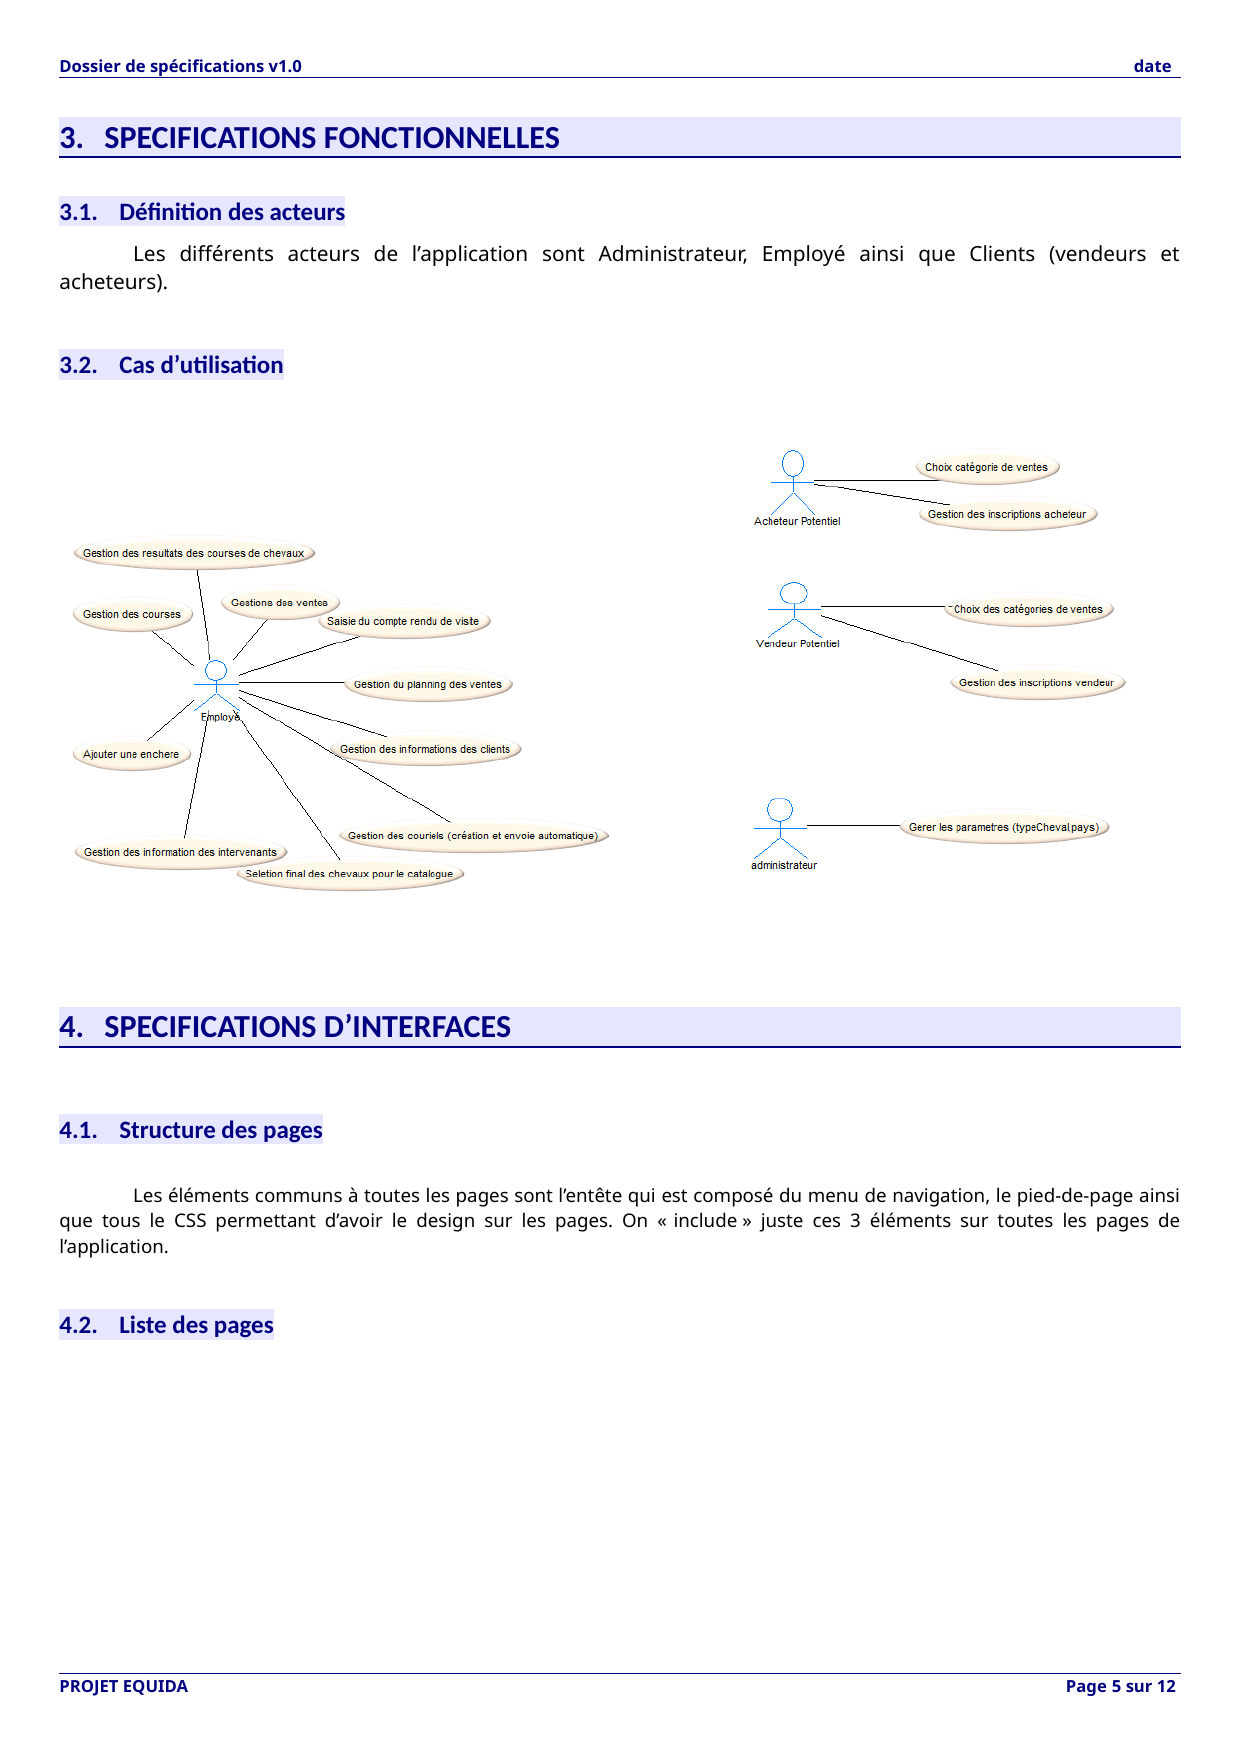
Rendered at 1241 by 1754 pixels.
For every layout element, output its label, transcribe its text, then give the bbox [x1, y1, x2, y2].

subtitle Définition des acteurs [345, 196, 1181, 226]
text Les différents acteurs de l’application sont Administrateur, Employé ainsi que Clients (vendeurs et acheteurs). [59, 239, 1181, 296]
subtitle Structure des pages [323, 1114, 1181, 1144]
text Les éléments communs à toutes les pages sont l’entête qui est composé du menu de navigation, le pied-de-page ainsi que tous le CSS permettant d’avoir le design sur les pages. On « include » juste ces 3 éléments sur toutes les pages de l’application. [59, 1182, 1181, 1259]
subtitle Cas d’utilisation [284, 349, 1181, 380]
subtitle SPECIFICATIONS FONCTIONNELLES [59, 117, 1181, 156]
subtitle SPECIFICATIONS D’INTERFACES [59, 1007, 1181, 1046]
picture [59, 409, 1182, 954]
subtitle Liste des pages [274, 1309, 1181, 1340]
